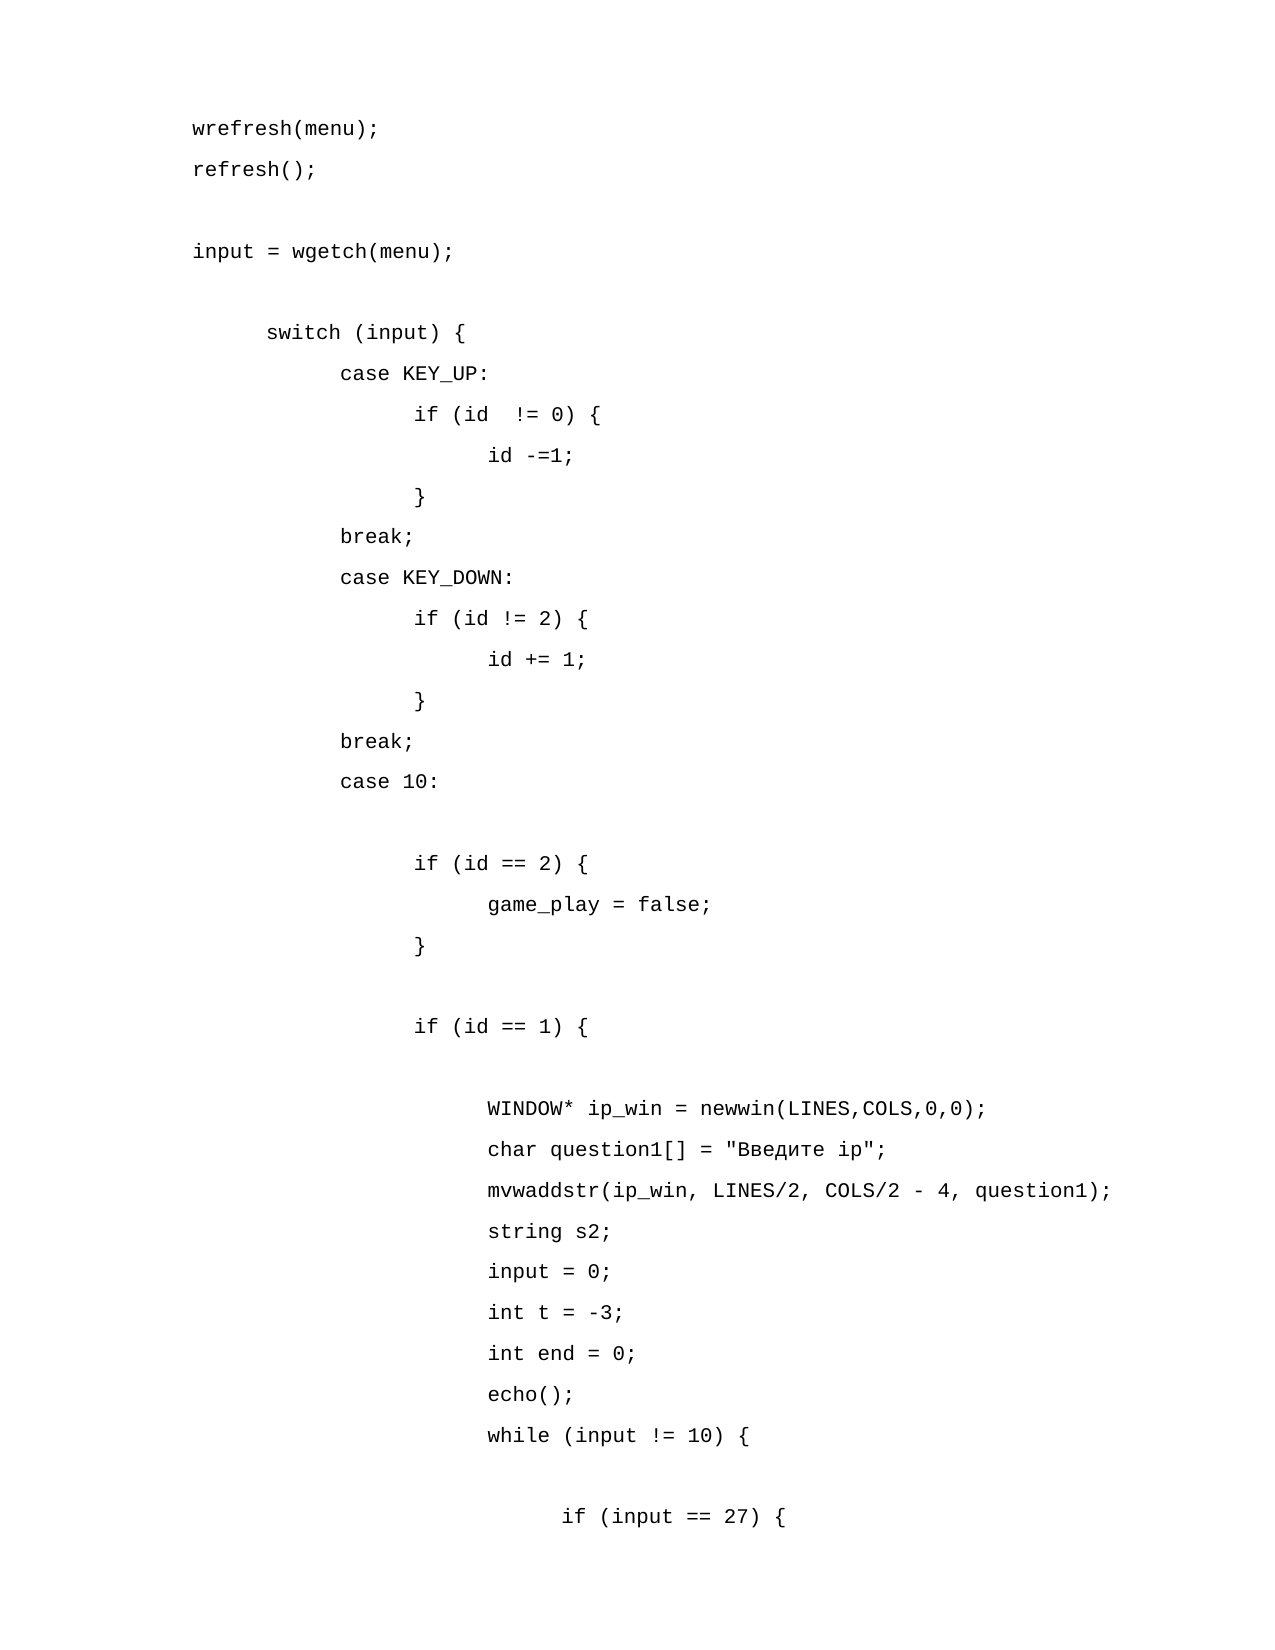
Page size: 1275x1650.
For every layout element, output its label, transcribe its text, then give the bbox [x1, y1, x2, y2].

text switch (input) { [118, 322, 1157, 346]
text if (input == 27) { [118, 1506, 1157, 1530]
text refresh(); [118, 159, 1157, 183]
text } [118, 486, 1157, 509]
text break; [118, 526, 1157, 550]
text int t = -3; [118, 1302, 1157, 1326]
text break; [118, 731, 1157, 754]
text mvwaddstr(ip_win, LINES/2, COLS/2 - 4, question1); [118, 1180, 1157, 1203]
text echo(); [118, 1384, 1157, 1408]
text string s2; [118, 1221, 1157, 1244]
text } [118, 690, 1157, 713]
text id += 1; [118, 649, 1157, 673]
text while (input != 10) { [118, 1425, 1157, 1448]
text input = wgetch(menu); [118, 241, 1157, 264]
text if (id == 2) { [118, 853, 1157, 877]
text if (id == 1) { [118, 1016, 1157, 1040]
text case KEY_UP: [118, 363, 1157, 387]
text char question1[] = "Введите ip"; [118, 1139, 1157, 1163]
text if (id != 0) { [118, 404, 1157, 428]
text case 10: [118, 771, 1157, 795]
text case KEY_DOWN: [118, 567, 1157, 591]
text input = 0; [118, 1261, 1157, 1285]
text } [118, 935, 1157, 958]
text game_play = false; [118, 894, 1157, 918]
text int end = 0; [118, 1343, 1157, 1367]
text if (id != 2) { [118, 608, 1157, 632]
text id -=1; [118, 445, 1157, 468]
text WINDOW* ip_win = newwin(LINES,COLS,0,0); [118, 1098, 1157, 1122]
text wrefresh(menu); [118, 118, 1157, 142]
